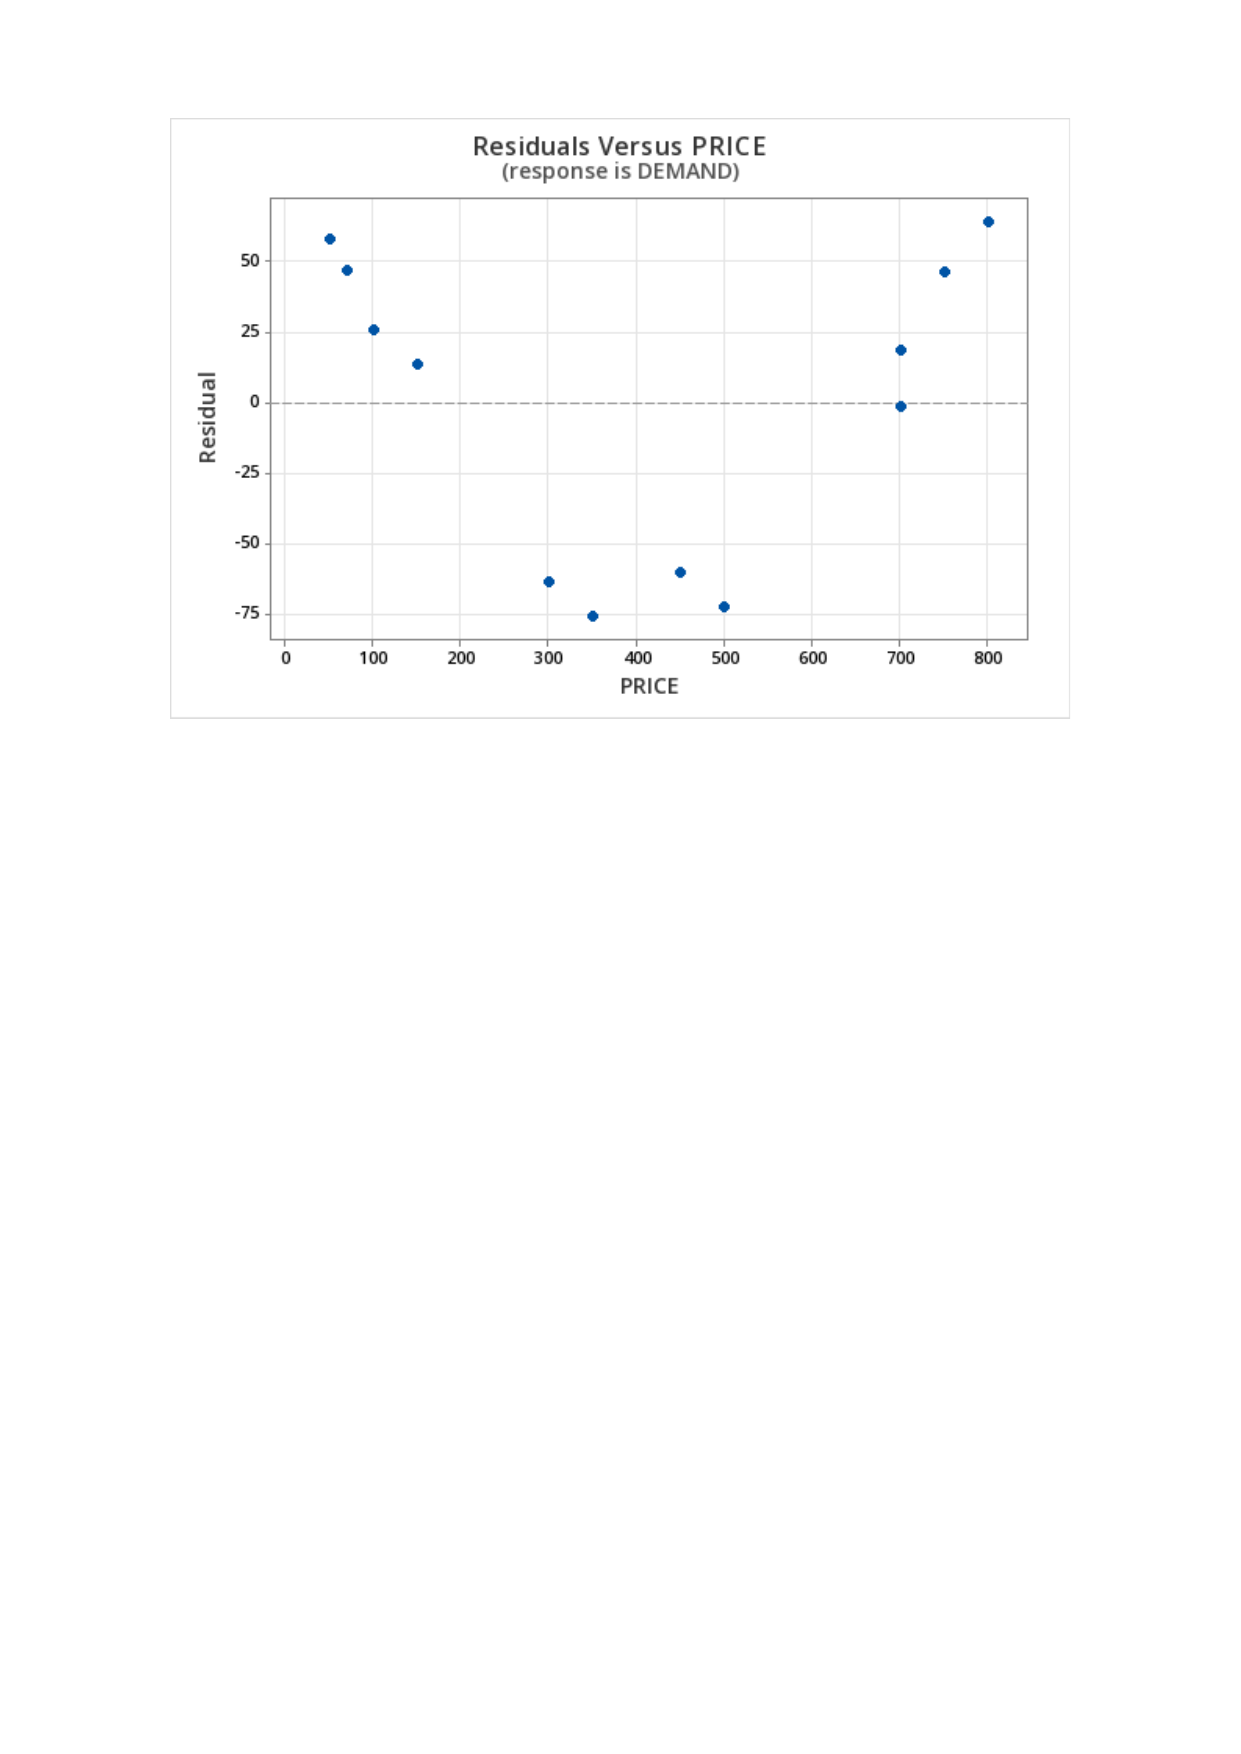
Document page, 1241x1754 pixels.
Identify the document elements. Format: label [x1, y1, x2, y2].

picture [170, 118, 1071, 719]
